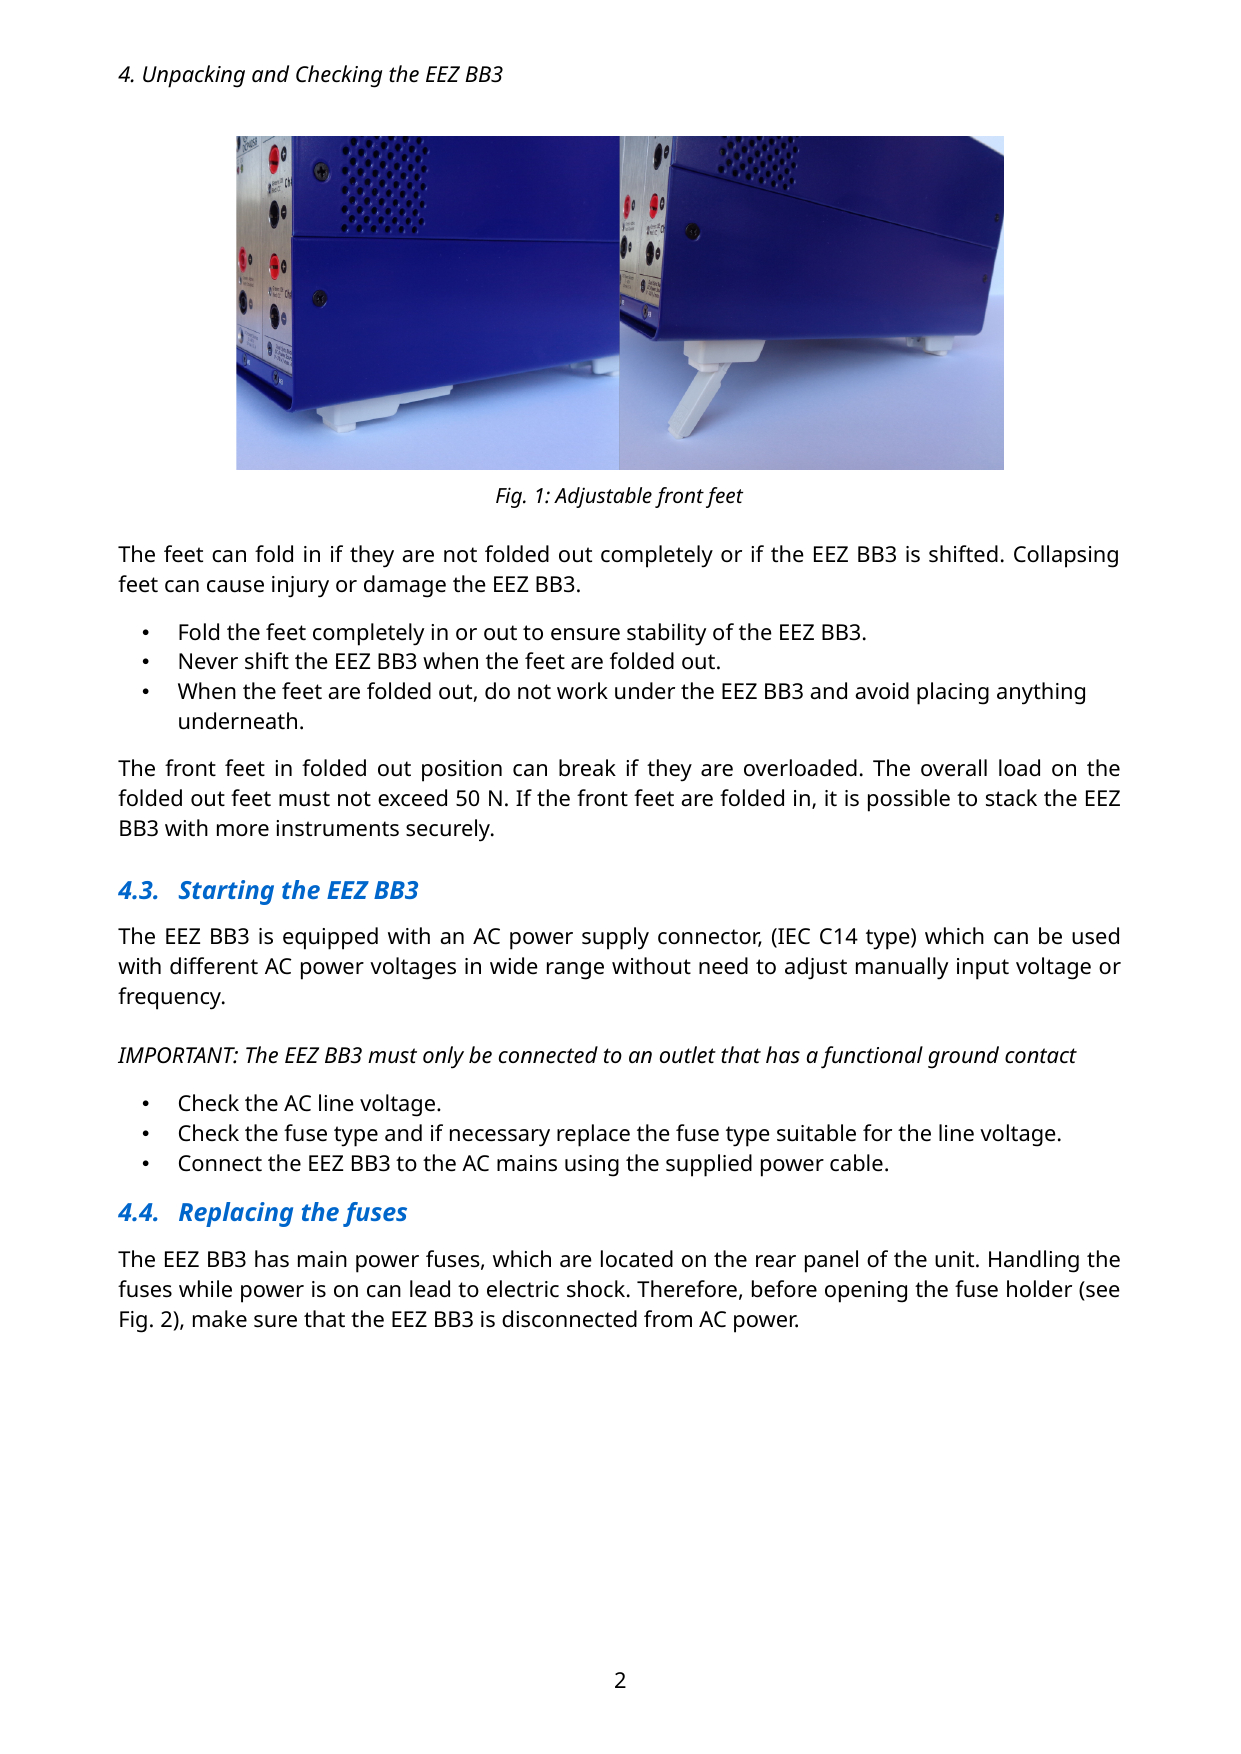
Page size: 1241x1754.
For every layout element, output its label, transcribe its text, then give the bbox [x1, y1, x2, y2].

list Check the fuse type and if necessary replace the fuse type suitable for the line voltage. [142, 1118, 1110, 1148]
text The front feet in folded out position can break if they are overloaded. The overall load on the folded out feet must not exceed 50 N. If the front feet are folded in, it is possible to stack the EEZ BB3 with more instruments securely. [118, 753, 1122, 843]
list When the feet are folded out, do not work under the EEZ BB3 and avoid placing anything underneath. [142, 676, 1110, 736]
text The feet can fold in if they are not folded out completely or if the EEZ BB3 is shifted. Collapsing feet can cause injury or damage the EEZ BB3. [118, 539, 1122, 599]
list Never shift the EEZ BB3 when the feet are folded out. [142, 646, 1110, 676]
list Connect the EEZ BB3 to the AC mains using the supplied power cable. [142, 1148, 1110, 1177]
list Fold the feet completely in or out to ensure stability of the EEZ BB3. [142, 616, 1110, 646]
subtitle Starting the EEZ BB3 [118, 872, 1122, 907]
text IMPORTANT: The EEZ BB3 must only be connected to an outlet that has a functional ground contact [118, 1041, 1122, 1070]
text Fig. 1: Adjustable front feet [236, 470, 1004, 509]
subtitle Replacing the fuses [118, 1195, 1122, 1229]
text The EEZ BB3 has main power fuses, which are located on the rear panel of the unit. Handling the fuses while power is on can lead to electric shock. Therefore, before opening the fuse holder (see Fig. 2), make sure that the EEZ BB3 is disconnected from AC power. [118, 1244, 1122, 1333]
text The EEZ BB3 is equipped with an AC power supply connector, (IEC C14 type) which can be used with different AC power voltages in wide range without need to adjust manually input voltage or frequency. [118, 921, 1122, 1011]
list Check the AC line voltage. [142, 1088, 1110, 1118]
picture [236, 136, 1004, 470]
